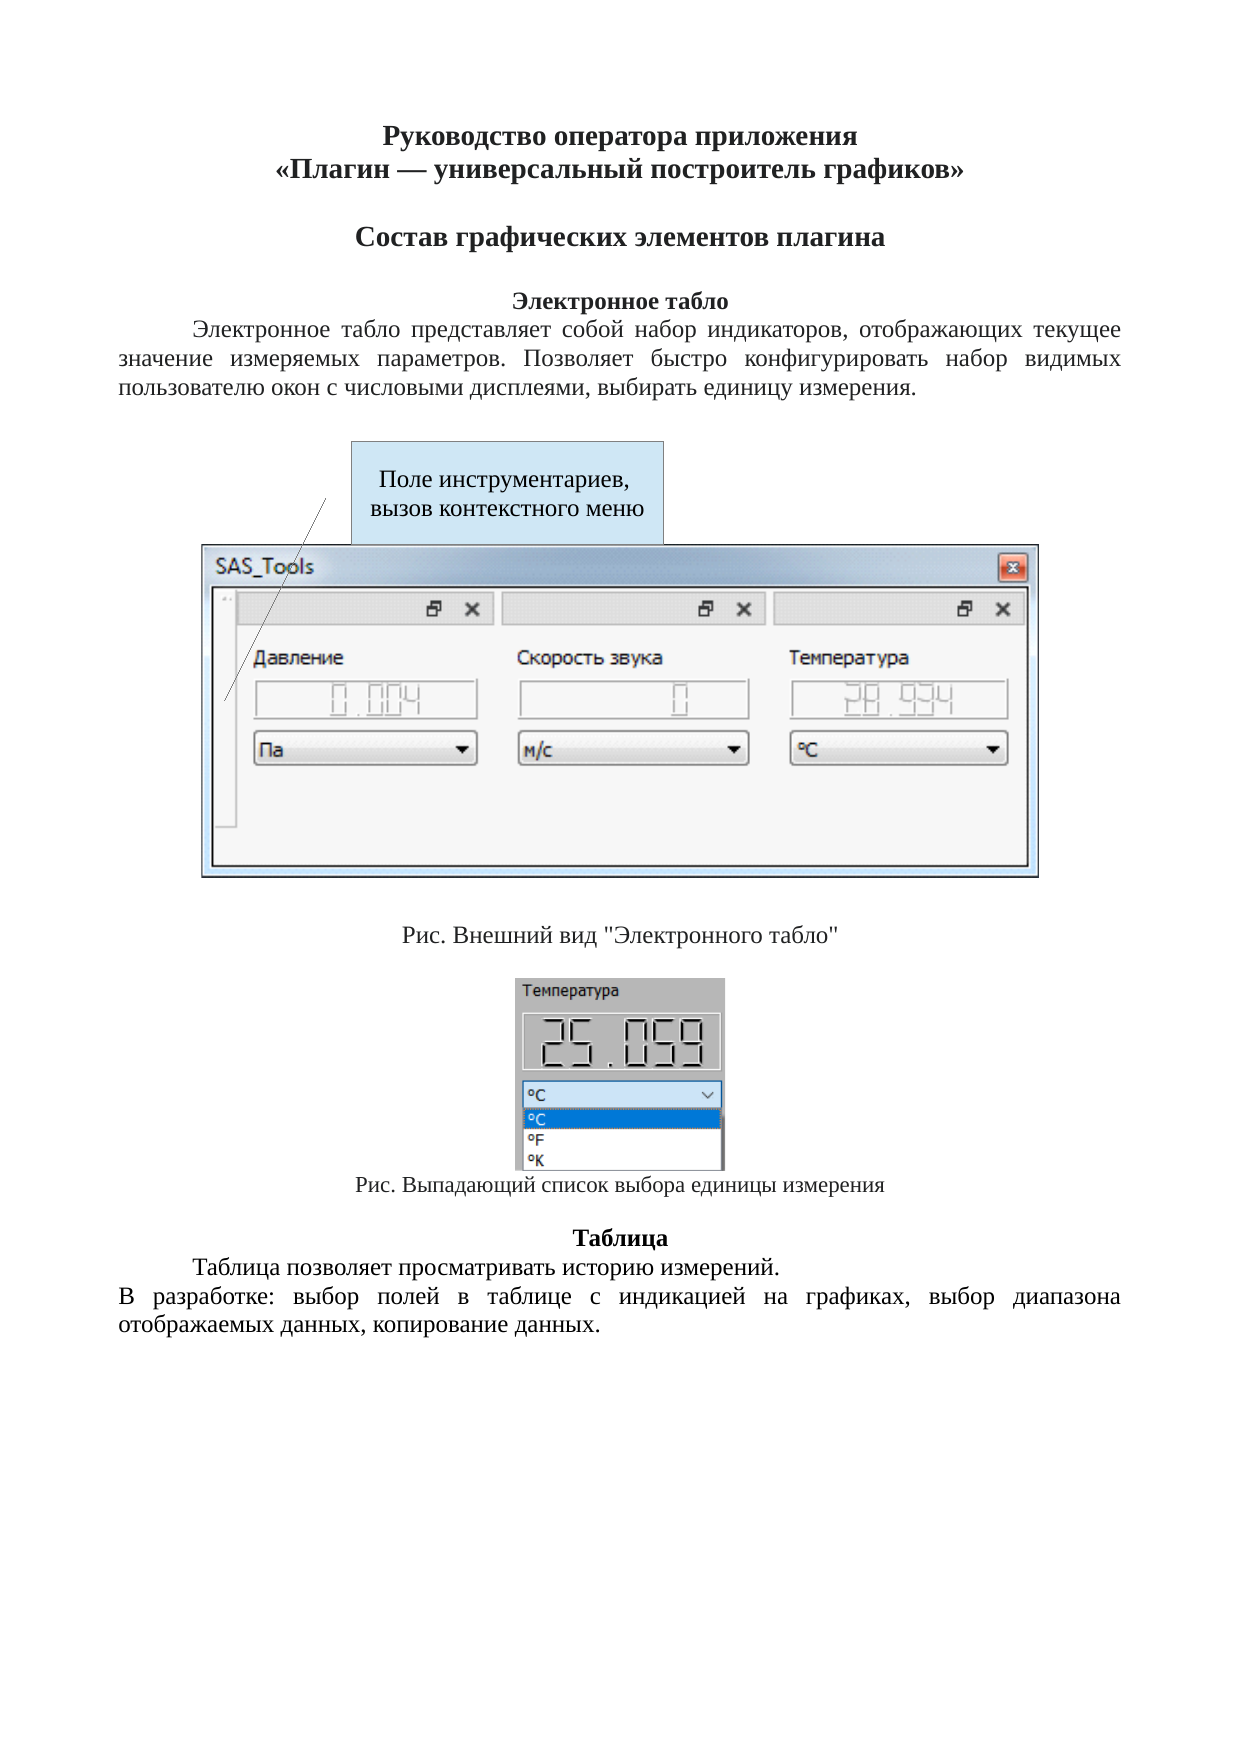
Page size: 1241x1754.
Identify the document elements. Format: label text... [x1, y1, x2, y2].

text Состав графических элементов плагина [118, 219, 1122, 252]
text В разработке: выбор полей в таблице с индикацией на графиках, выбор диапазона отображаемых данных, копирование данных. [118, 1281, 1122, 1338]
text Таблица позволяет просматривать историю измерений. [118, 1252, 1122, 1281]
text Рис. Выпадающий список выбора единицы измерения [118, 978, 1122, 1197]
text «Плагин — универсальный построитель графиков» [118, 152, 1122, 185]
text Электронное табло представляет собой набор индикаторов, отображающих текущее значение измеряемых параметров. Позволяет быстро конфигурировать набор видимых пользователю окон с числовыми дисплеями, выбирать единицу измерения. [118, 314, 1122, 401]
text Электронное табло [118, 286, 1122, 314]
text Таблица [118, 1223, 1122, 1252]
text Руководство оператора приложения [118, 118, 1122, 152]
text Рис. Внешний вид "Электронного табло" [118, 921, 1122, 949]
